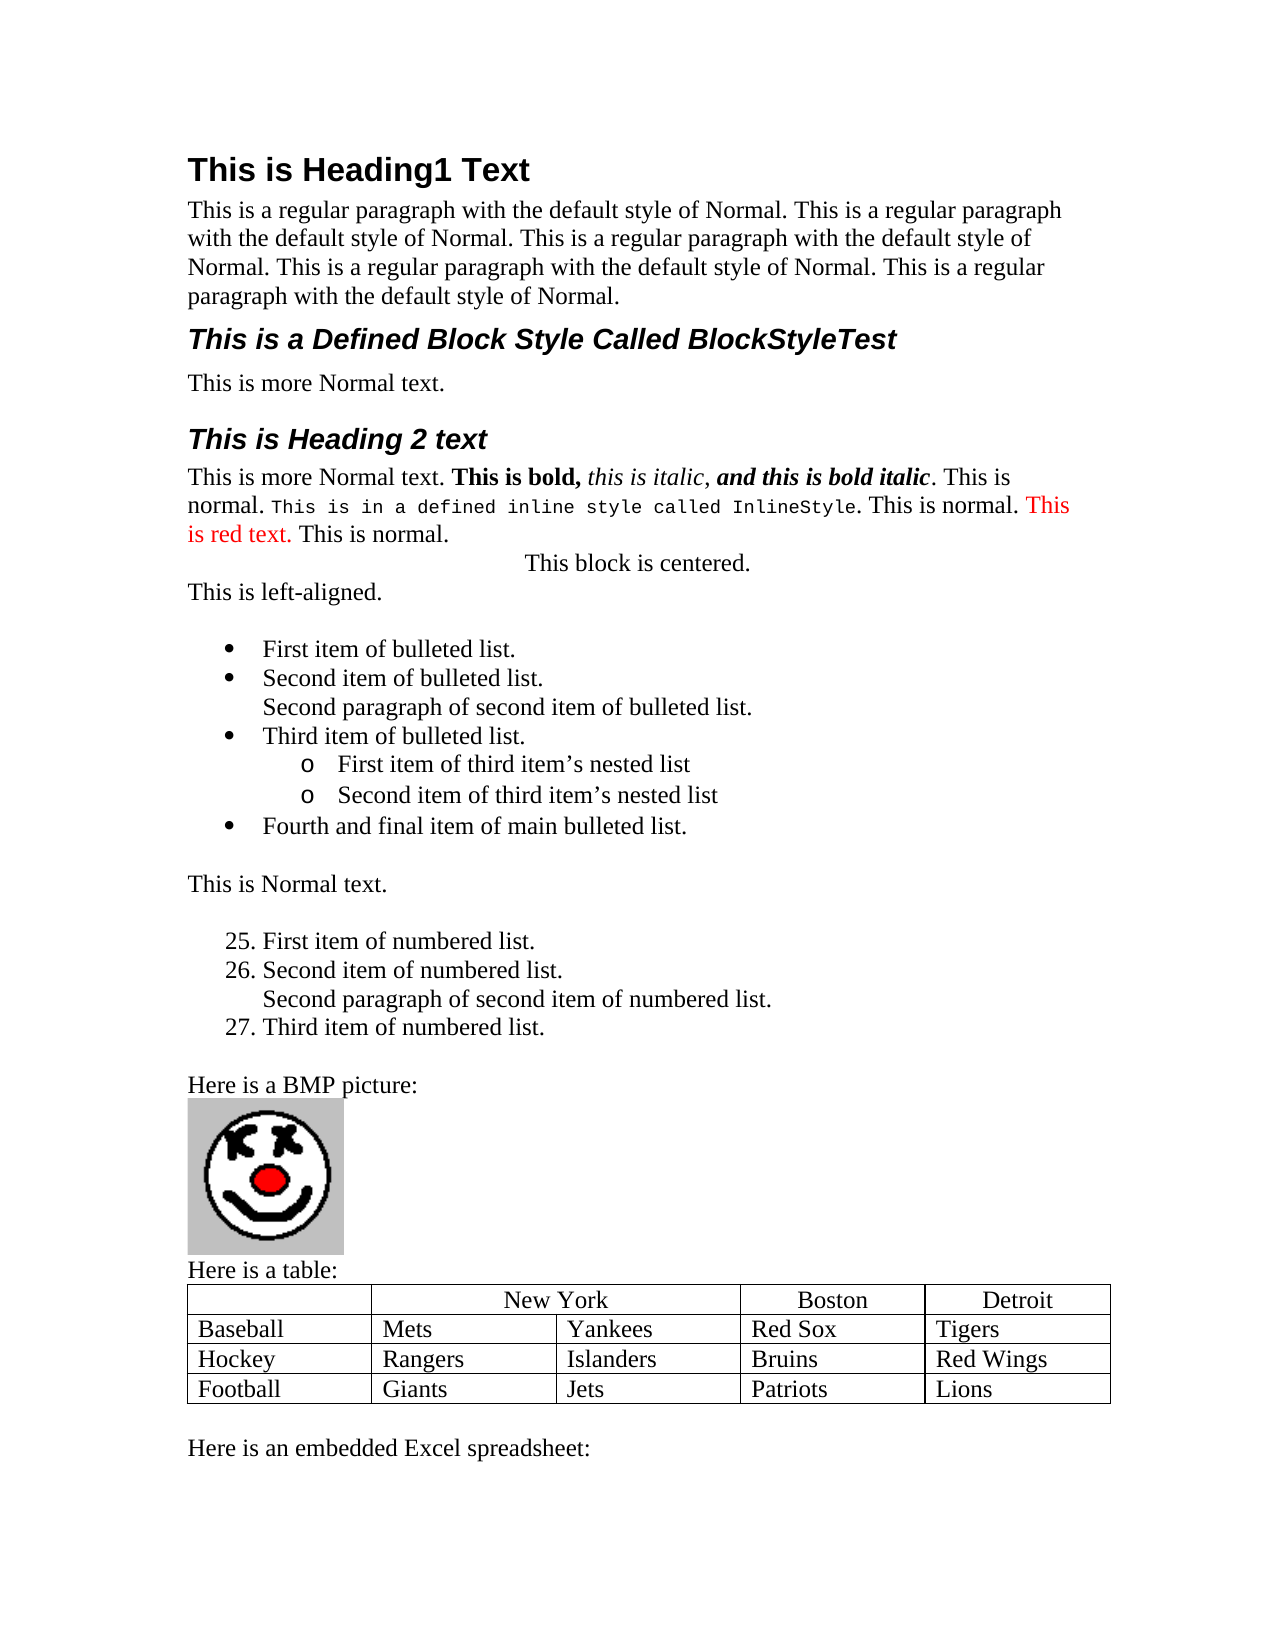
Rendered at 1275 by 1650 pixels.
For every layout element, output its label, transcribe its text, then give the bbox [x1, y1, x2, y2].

table_cell Mets [372, 1315, 556, 1343]
list Third item of numbered list. [225, 1012, 1087, 1041]
text Second paragraph of second item of numbered list. [262, 984, 1087, 1012]
list First item of numbered list. [225, 926, 1087, 955]
list Second item of numbered list. [225, 955, 1087, 984]
table_cell Football [188, 1374, 371, 1403]
text Second paragraph of second item of bulleted list. [262, 692, 1087, 721]
table_cell Lions [926, 1374, 1110, 1403]
text This is Normal text. [187, 869, 1087, 897]
list Fourth and final item of main bulleted list. [225, 811, 1087, 840]
table_cell Bruins [741, 1344, 924, 1373]
subtitle This is Heading1 Text [187, 150, 1087, 188]
text Here is a BMP picture: [187, 1070, 1087, 1099]
table_cell Islanders [557, 1344, 740, 1373]
list First item of bulleted list. [225, 634, 1087, 663]
table_cell Rangers [372, 1344, 556, 1373]
text This block is centered. [187, 548, 1087, 577]
table_header [188, 1285, 371, 1313]
table_cell Red Wings [926, 1344, 1110, 1373]
text This is a Defined Block Style Called BlockStyleTest [187, 322, 1087, 356]
list Second item of third item’s nested list [300, 780, 1087, 811]
subtitle This is Heading 2 text [187, 422, 1087, 456]
text Here is an embedded Excel spreadsheet: [187, 1433, 1087, 1461]
table_header New York [372, 1285, 740, 1313]
table_header Detroit [926, 1285, 1110, 1313]
table_cell Jets [557, 1374, 740, 1403]
table_cell Patriots [741, 1374, 924, 1403]
text Here is a table: [187, 1255, 1087, 1284]
text This is a regular paragraph with the default style of Normal. This is a regular paragraph with the default style of Normal. This is a regular paragraph with the default style of Normal. This is a regular paragraph with the default style of Normal. This is a regular paragraph with the default style of Normal. [187, 195, 1087, 310]
list Second item of bulleted list. [225, 663, 1087, 692]
table_cell Tigers [926, 1315, 1110, 1343]
list Third item of bulleted list. [225, 721, 1087, 749]
text This is more Normal text. This is bold, this is italic, and this is bold italic. This is normal. This is in a defined inline style called InlineStyle. This is normal. This is red text. This is normal. [187, 462, 1087, 548]
table_cell Yankees [557, 1315, 740, 1343]
table_header Boston [741, 1285, 924, 1313]
table_cell Red Sox [741, 1315, 924, 1343]
table_cell Baseball [188, 1315, 371, 1343]
table_cell Giants [372, 1374, 556, 1403]
list First item of third item’s nested list [300, 749, 1087, 780]
text This is more Normal text. [187, 368, 1087, 397]
table_cell Hockey [188, 1344, 371, 1373]
text This is left-aligned. [187, 577, 1087, 606]
